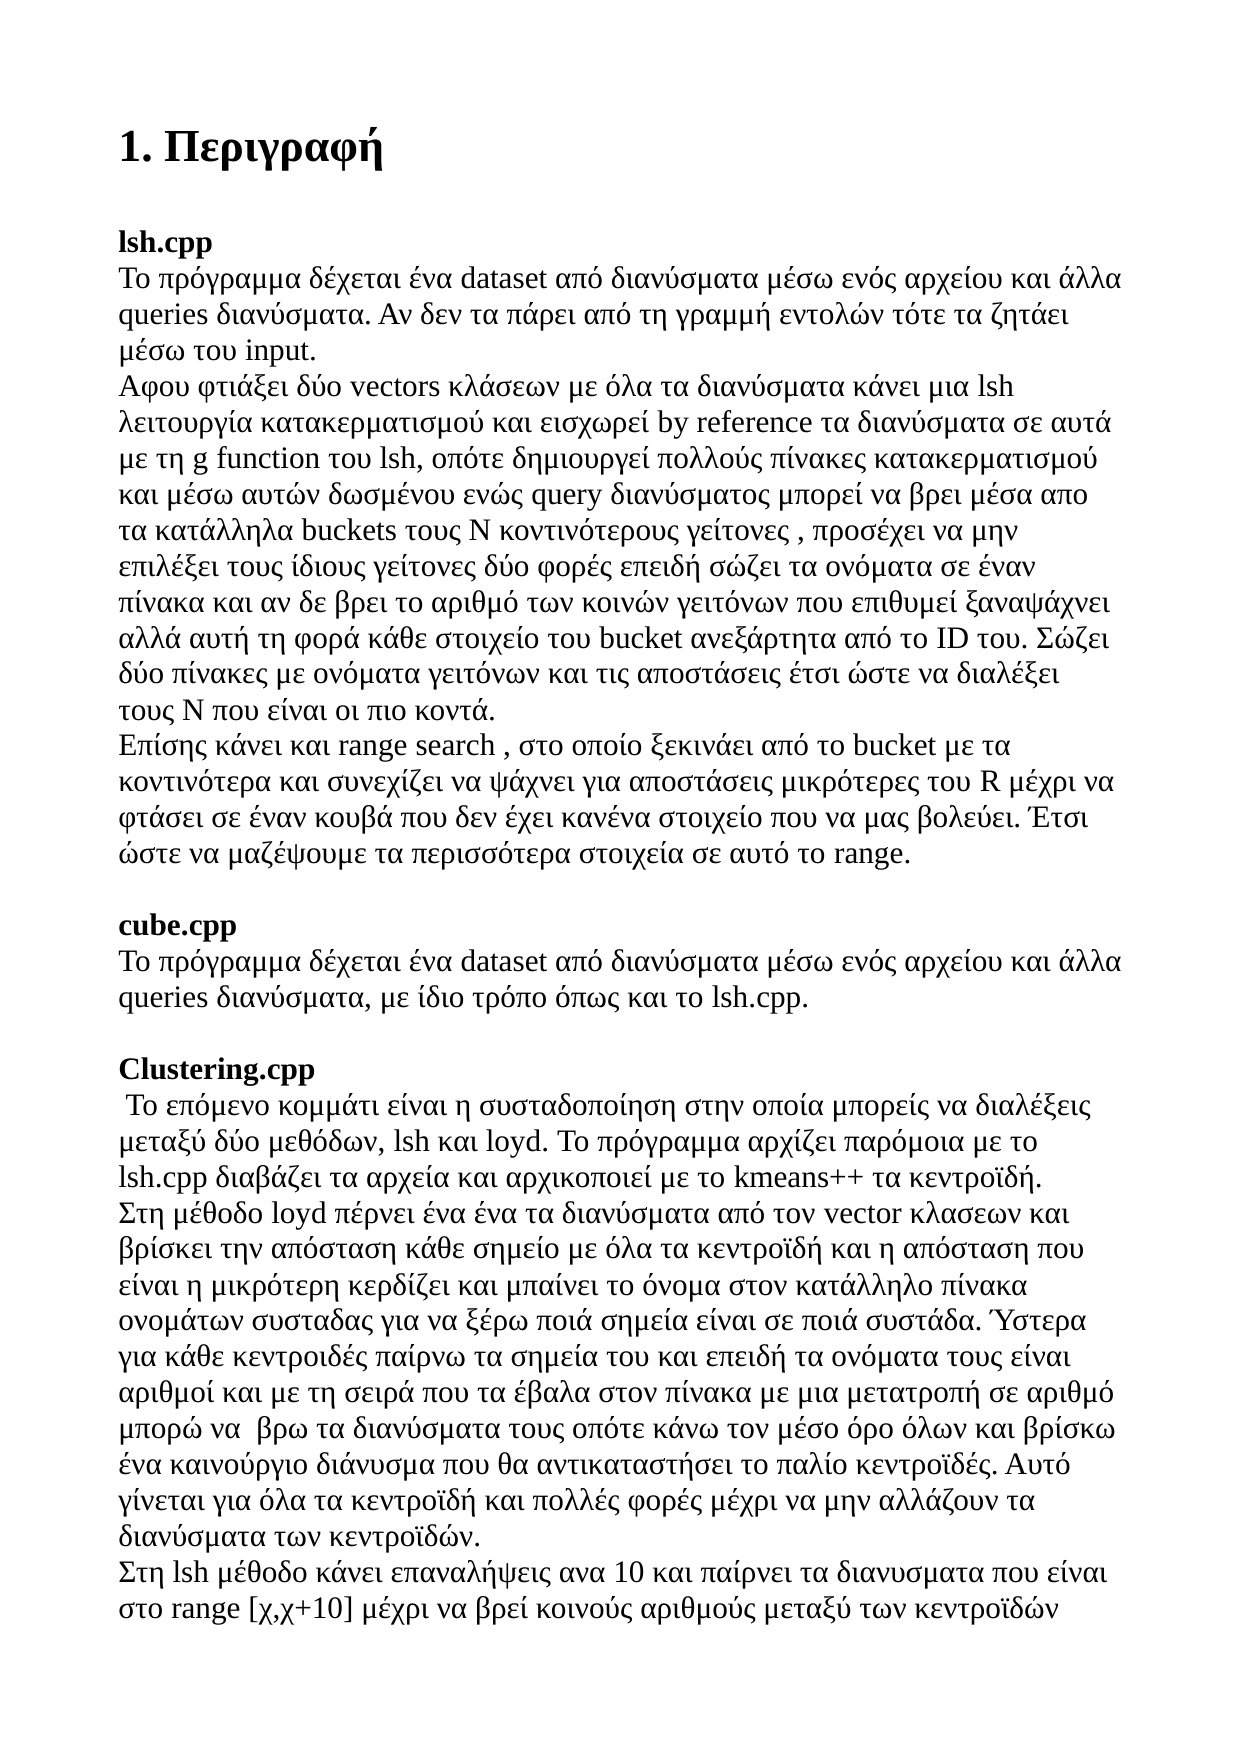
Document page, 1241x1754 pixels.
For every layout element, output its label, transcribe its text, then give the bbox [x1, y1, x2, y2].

text Το πρόγραμμα δέχεται ένα dataset από διανύσματα μέσω ενός αρχείου και άλλα queries διανύσματα. Αν δεν τα πάρει από τη γραμμή εντολών τότε τα ζητάει μέσω του input. [118, 259, 1122, 367]
text Αφου φτιάξει δύο vectors κλάσεων με όλα τα διανύσματα κάνει μια lsh λειτουργία κατακερματισμού και εισχωρεί by reference τα διανύσματα σε αυτά με τη g function του lsh, οπότε δημιουργεί πολλούς πίνακες κατακερματισμού και μέσω αυτών δωσμένου ενώς query διανύσματος μπορεί να βρει μέσα απο τα κατάλληλα buckets τους Ν κοντινότερους γείτονες , προσέχει να μην επιλέξει τους ίδιους γείτονες δύο φορές επειδή σώζει τα ονόματα σε έναν πίνακα και αν δε βρει το αριθμό των κοινών γειτόνων που επιθυμεί ξαναψάχνει αλλά αυτή τη φορά κάθε στοιχείο του bucket ανεξάρτητα από το ID του. Σώζει δύο πίνακες με ονόματα γειτόνων και τις αποστάσεις έτσι ώστε να διαλέξει τους Ν που είναι οι πιο κοντά. [118, 367, 1122, 727]
text cube.cpp [118, 906, 1122, 942]
text lsh.cpp [118, 223, 1122, 259]
text Το επόμενο κομμάτι είναι η συσταδοποίηση στην οποία μπορείς να διαλέξεις μεταξύ δύο μεθόδων, lsh και loyd. Το πρόγραμμα αρχίζει παρόμοια με το lsh.cpp διαβάζει τα αρχεία και αρχικοποιεί με το kmeans++ τα κεντροϊδή. [118, 1086, 1122, 1194]
text Επίσης κάνει και range search , στο οποίο ξεκινάει από το bucket με τα κοντινότερα και συνεχίζει να ψάχνει για αποστάσεις μικρότερες του R μέχρι να φτάσει σε έναν κουβά που δεν έχει κανένα στοιχείο που να μας βολεύει. Έτσι ώστε να μαζέψουμε τα περισσότερα στοιχεία σε αυτό το range. [118, 727, 1122, 870]
text Το πρόγραμμα δέχεται ένα dataset από διανύσματα μέσω ενός αρχείου και άλλα queries διανύσματα, με ίδιο τρόπο όπως και το lsh.cpp. [118, 942, 1122, 1014]
text 1. Περιγραφή [118, 118, 1122, 171]
text Clustering.cpp [118, 1050, 1122, 1086]
text Στη lsh μέθοδο κάνει επαναλήψεις ανα 10 και παίρνει τα διανυσματα που είναι στο range [χ,χ+10] μέχρι να βρεί κοινούς αριθμούς μεταξύ των κεντροϊδών [118, 1553, 1122, 1625]
text Στη μέθοδο loyd πέρνει ένα ένα τα διανύσματα από τον vector κλασεων και βρίσκει την απόσταση κάθε σημείο με όλα τα κεντροϊδή και η απόσταση που είναι η μικρότερη κερδίζει και μπαίνει το όνομα στον κατάλληλο πίνακα ονομάτων συσταδας για να ξέρω ποιά σημεία είναι σε ποιά συστάδα. Ύστερα για κάθε κεντροιδές παίρνω τα σημεία του και επειδή τα ονόματα τους είναι αριθμοί και με τη σειρά που τα έβαλα στον πίνακα με μια μετατροπή σε αριθμό μπορώ να βρω τα διανύσματα τους οπότε κάνω τον μέσο όρο όλων και βρίσκω ένα καινούργιο διάνυσμα που θα αντικαταστήσει το παλίο κεντροϊδές. Αυτό γίνεται για όλα τα κεντροϊδή και πολλές φορές μέχρι να μην αλλάζουν τα διανύσματα των κεντροϊδών. [118, 1194, 1122, 1553]
